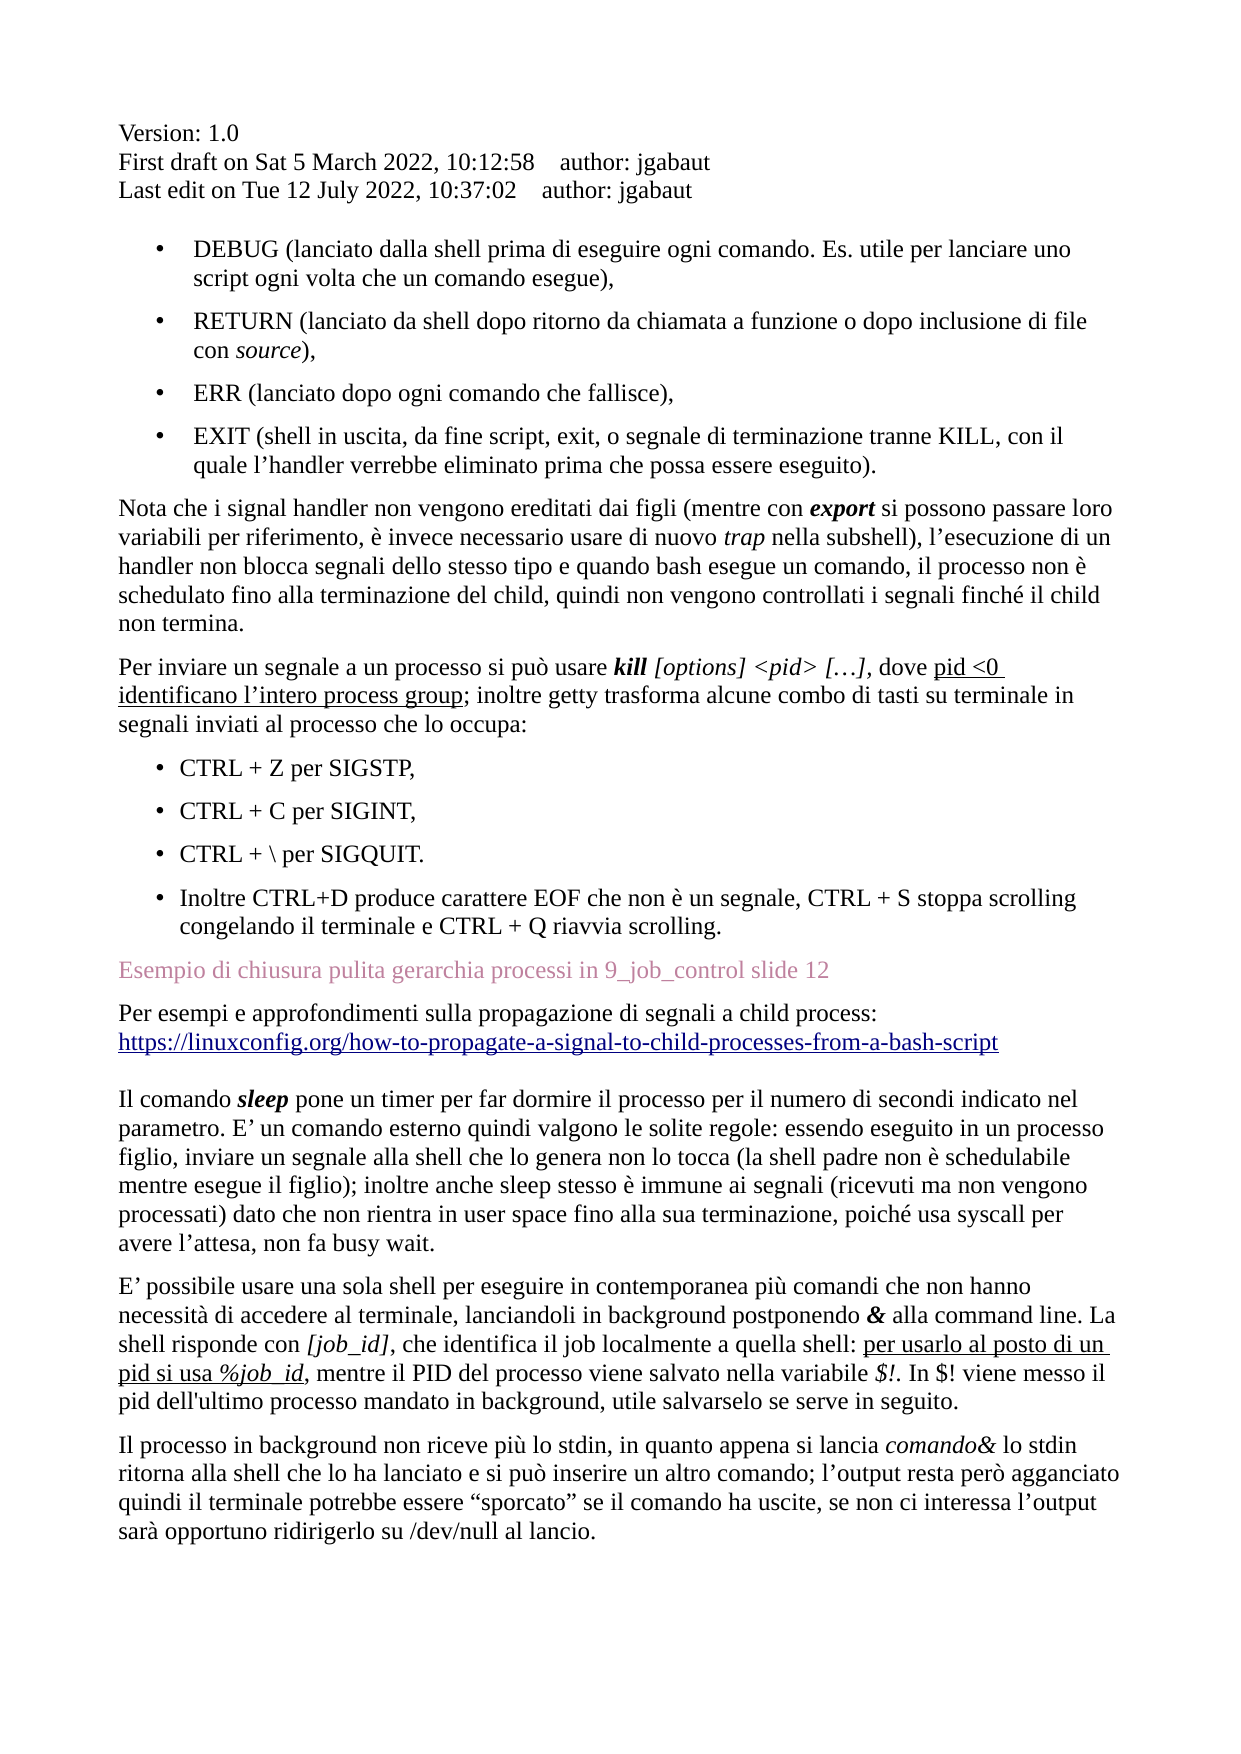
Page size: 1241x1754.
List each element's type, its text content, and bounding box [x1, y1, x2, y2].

text https://linuxconfig.org/how-to-propagate-a-signal-to-child-processes-from-a-bash-script [118, 1027, 1122, 1056]
text Il comando sleep pone un timer per far dormire il processo per il numero di secondi indicato nel parametro. E’ un comando esterno quindi valgono le solite regole: essendo eseguito in un processo figlio, inviare un segnale alla shell che lo genera non lo tocca (la shell padre non è schedulabile mentre esegue il figlio); inoltre anche sleep stesso è immune ai segnali (ricevuti ma non vengono processati) dato che non rientra in user space fino alla sua terminazione, poiché usa syscall per avere l’attesa, non fa busy wait. [118, 1084, 1122, 1257]
list Inoltre CTRL+D produce carattere EOF che non è un segnale, CTRL + S stoppa scrolling congelando il terminale e CTRL + Q riavvia scrolling. [156, 883, 1122, 940]
list EXIT (shell in uscita, da fine script, exit, o segnale di terminazione tranne KILL, con il quale l’handler verrebbe eliminato prima che possa essere eseguito). [156, 421, 1122, 479]
list ERR (lanciato dopo ogni comando che fallisce), [156, 378, 1122, 407]
text Nota che i signal handler non vengono ereditati dai figli (mentre con export si possono passare loro variabili per riferimento, è invece necessario usare di nuovo trap nella subshell), l’esecuzione di un handler non blocca segnali dello stesso tipo e quando bash esegue un comando, il processo non è schedulato fino alla terminazione del child, quindi non vengono controllati i segnali finché il child non termina. [118, 493, 1122, 637]
list RETURN (lanciato da shell dopo ritorno da chiamata a funzione o dopo inclusione di file con source), [156, 306, 1122, 363]
text E’ possibile usare una sola shell per eseguire in contemporanea più comandi che non hanno necessità di accedere al terminale, lanciandoli in background postponendo & alla command line. La shell risponde con [job_id], che identifica il job localmente a quella shell: per usarlo al posto di un pid si usa %job_id, mentre il PID del processo viene salvato nella variabile $!. In $! viene messo il pid dell'ultimo processo mandato in background, utile salvarselo se serve in seguito. [118, 1271, 1122, 1415]
list DEBUG (lanciato dalla shell prima di eseguire ogni comando. Es. utile per lanciare uno script ogni volta che un comando esegue), [156, 234, 1122, 291]
text Per esempi e approfondimenti sulla propagazione di segnali a child process: [118, 998, 1122, 1027]
list CTRL + \ per SIGQUIT. [156, 839, 1122, 868]
text Il processo in background non riceve più lo stdin, in quanto appena si lancia comando& lo stdin ritorna alla shell che lo ha lanciato e si può inserire un altro comando; l’output resta però agganciato quindi il terminale potrebbe essere “sporcato” se il comando ha uscite, se non ci interessa l’output sarà opportuno ridirigerlo su /dev/null al lancio. [118, 1430, 1122, 1545]
list CTRL + C per SIGINT, [156, 796, 1122, 825]
list CTRL + Z per SIGSTP, [156, 753, 1122, 781]
text Esempio di chiusura pulita gerarchia processi in 9_job_control slide 12 [118, 955, 1122, 983]
text Per inviare un segnale a un processo si può usare kill [options] <pid> […], dove pid <0 identificano l’intero process group; inoltre getty trasforma alcune combo di tasti su terminale in segnali inviati al processo che lo occupa: [118, 652, 1122, 738]
